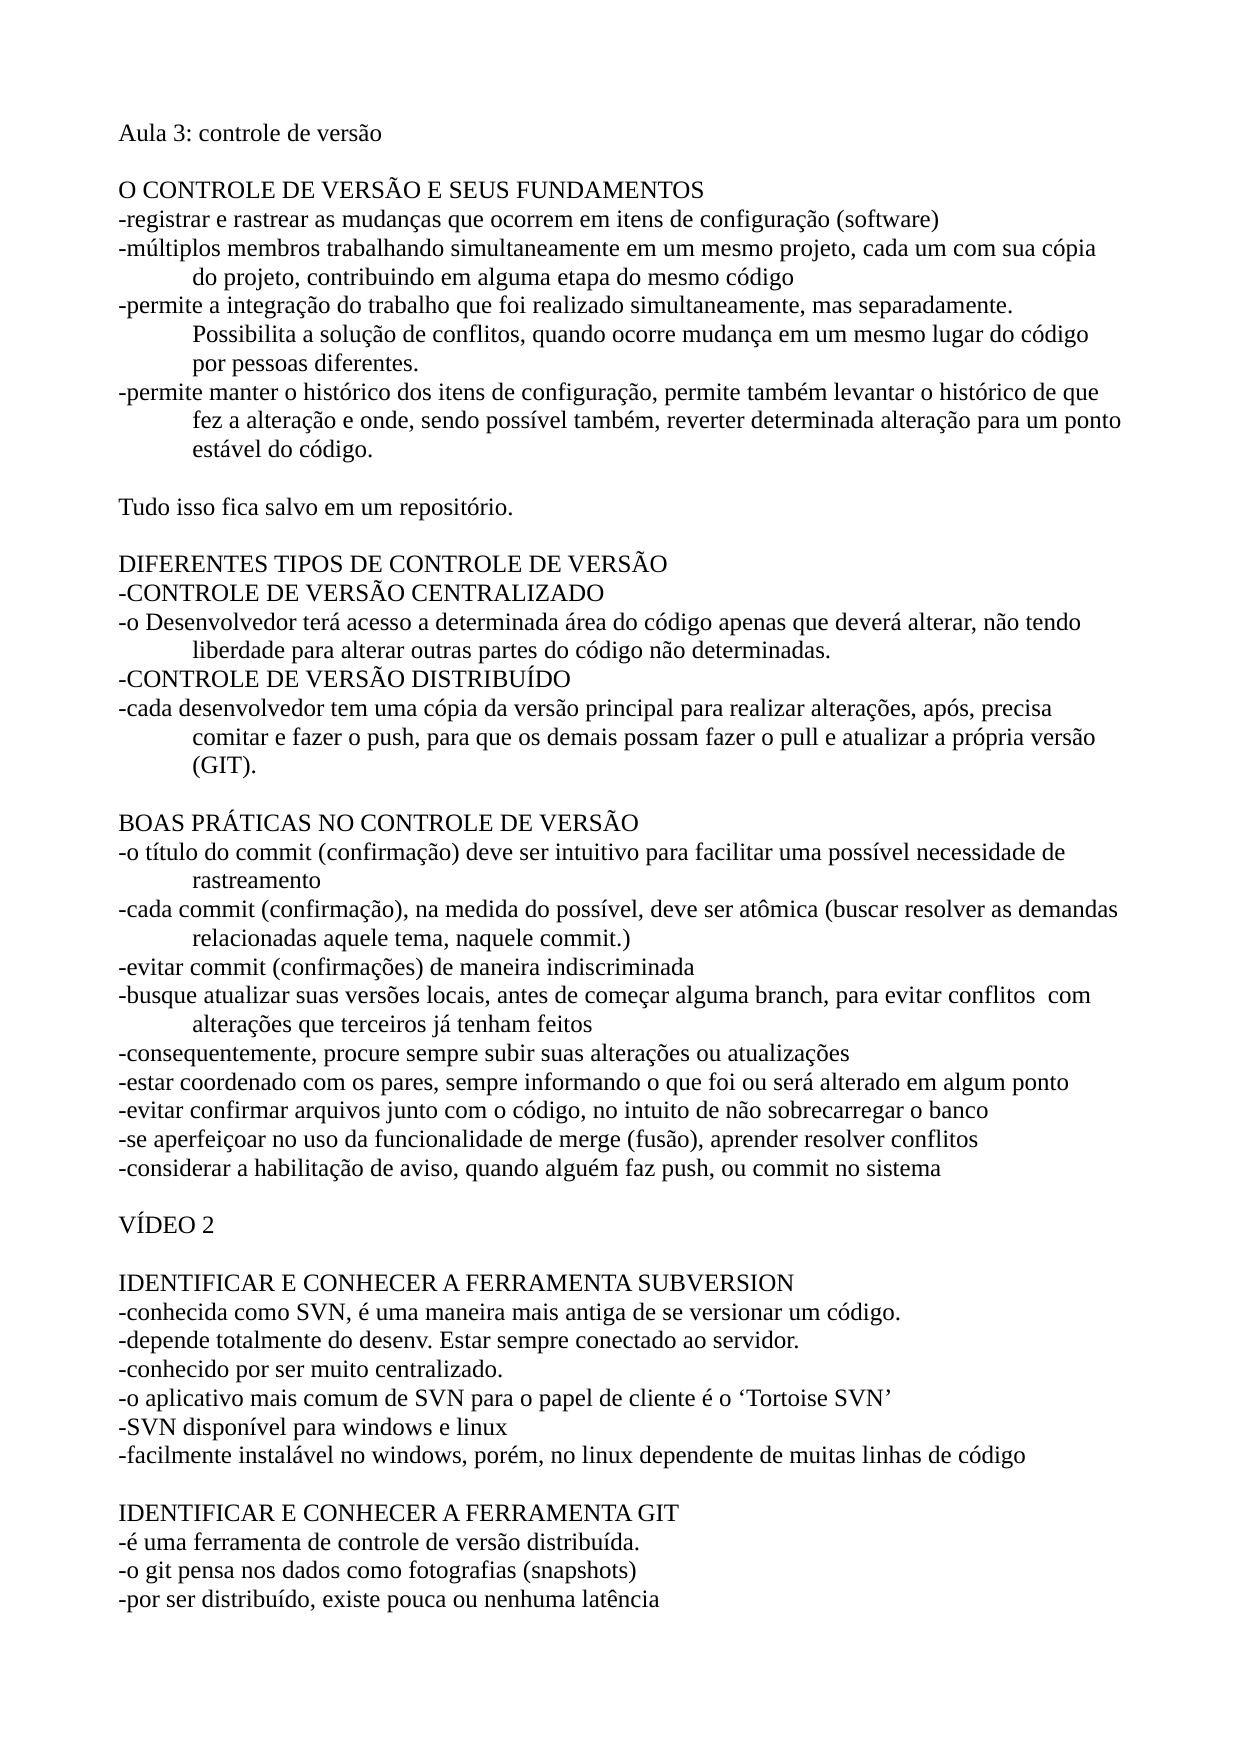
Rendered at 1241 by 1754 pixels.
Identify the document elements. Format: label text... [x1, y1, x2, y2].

text -consequentemente, procure sempre subir suas alterações ou atualizações [118, 1038, 1122, 1067]
text -o git pensa nos dados como fotografias (snapshots) [118, 1556, 1122, 1584]
text Tudo isso fica salvo em um repositório. [118, 492, 1122, 521]
text -é uma ferramenta de controle de versão distribuída. [118, 1527, 1122, 1556]
text -permite manter o histórico dos itens de configuração, permite também levantar o histórico de que fez a alteração e onde, sendo possível também, reverter determinada alteração para um ponto estável do código. [118, 377, 1122, 463]
text -o título do commit (confirmação) deve ser intuitivo para facilitar uma possível necessidade de rastreamento [118, 837, 1122, 894]
text -SVN disponível para windows e linux [118, 1412, 1122, 1441]
text -se aperfeiçoar no uso da funcionalidade de merge (fusão), aprender resolver conflitos [118, 1124, 1122, 1153]
text IDENTIFICAR E CONHECER A FERRAMENTA SUBVERSION [118, 1268, 1122, 1297]
text -cada desenvolvedor tem uma cópia da versão principal para realizar alterações, após, precisa comitar e fazer o push, para que os demais possam fazer o pull e atualizar a própria versão (GIT). [118, 693, 1122, 779]
text IDENTIFICAR E CONHECER A FERRAMENTA GIT [118, 1498, 1122, 1527]
text -o aplicativo mais comum de SVN para o papel de cliente é o ‘Tortoise SVN’ [118, 1383, 1122, 1412]
text -conhecido por ser muito centralizado. [118, 1354, 1122, 1383]
text -conhecida como SVN, é uma maneira mais antiga de se versionar um código. [118, 1297, 1122, 1326]
text -estar coordenado com os pares, sempre informando o que foi ou será alterado em algum ponto [118, 1067, 1122, 1096]
text -registrar e rastrear as mudanças que ocorrem em itens de configuração (software) [118, 204, 1122, 233]
text -múltiplos membros trabalhando simultaneamente em um mesmo projeto, cada um com sua cópia do projeto, contribuindo em alguma etapa do mesmo código [118, 233, 1122, 291]
text -facilmente instalável no windows, porém, no linux dependente de muitas linhas de código [118, 1441, 1122, 1469]
text VÍDEO 2 [118, 1211, 1122, 1239]
text -permite a integração do trabalho que foi realizado simultaneamente, mas separadamente. Possibilita a solução de conflitos, quando ocorre mudança em um mesmo lugar do código por pessoas diferentes. [118, 291, 1122, 377]
text -busque atualizar suas versões locais, antes de começar alguma branch, para evitar conflitos com alterações que terceiros já tenham feitos [118, 981, 1122, 1038]
text BOAS PRÁTICAS NO CONTROLE DE VERSÃO [118, 808, 1122, 837]
text DIFERENTES TIPOS DE CONTROLE DE VERSÃO [118, 549, 1122, 578]
text -cada commit (confirmação), na medida do possível, deve ser atômica (buscar resolver as demandas relacionadas aquele tema, naquele commit.) [118, 894, 1122, 952]
text O CONTROLE DE VERSÃO E SEUS FUNDAMENTOS [118, 176, 1122, 204]
text -o Desenvolvedor terá acesso a determinada área do código apenas que deverá alterar, não tendo liberdade para alterar outras partes do código não determinadas. [118, 607, 1122, 664]
text -CONTROLE DE VERSÃO CENTRALIZADO [118, 578, 1122, 607]
text -evitar commit (confirmações) de maneira indiscriminada [118, 952, 1122, 981]
text -evitar confirmar arquivos junto com o código, no intuito de não sobrecarregar o banco [118, 1096, 1122, 1124]
text -CONTROLE DE VERSÃO DISTRIBUÍDO [118, 664, 1122, 693]
text -depende totalmente do desenv. Estar sempre conectado ao servidor. [118, 1326, 1122, 1354]
text -por ser distribuído, existe pouca ou nenhuma latência [118, 1584, 1122, 1613]
text -considerar a habilitação de aviso, quando alguém faz push, ou commit no sistema [118, 1153, 1122, 1182]
text Aula 3: controle de versão [118, 118, 1122, 147]
